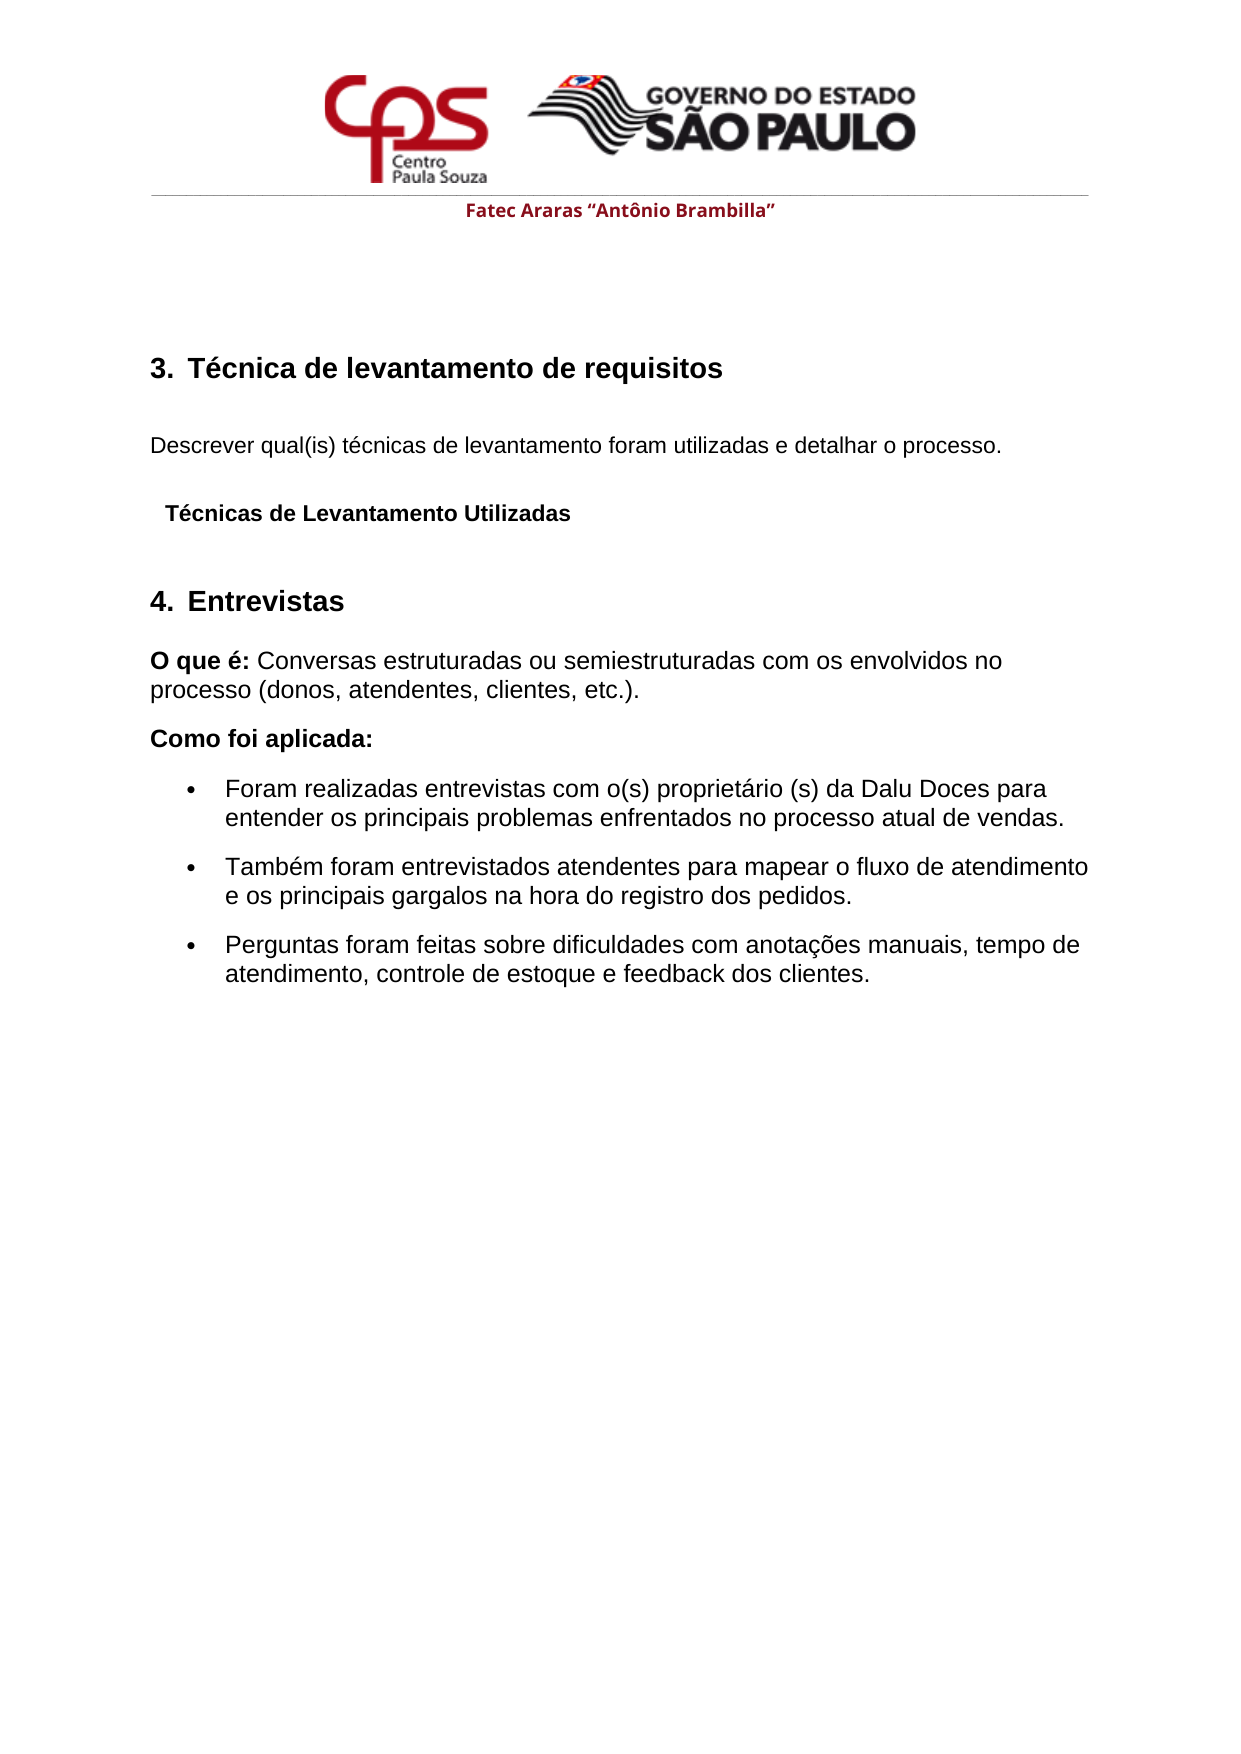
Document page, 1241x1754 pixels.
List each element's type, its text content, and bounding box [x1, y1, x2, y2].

subtitle Técnicas de Levantamento Utilizadas [165, 500, 1090, 526]
subtitle Entrevistas [150, 584, 1090, 618]
text Como foi aplicada: [150, 724, 1090, 753]
text Descrever qual(is) técnicas de levantamento foram utilizadas e detalhar o processo. [150, 432, 1090, 459]
list Foram realizadas entrevistas com o(s) proprietário (s) da Dalu Doces para entender os principais problemas enfrentados no processo atual de vendas. [187, 774, 1090, 831]
text O que é: Conversas estruturadas ou semiestruturadas com os envolvidos no processo (donos, atendentes, clientes, etc.). [150, 646, 1090, 703]
list Perguntas foram feitas sobre dificuldades com anotações manuais, tempo de atendimento, controle de estoque e feedback dos clientes. [187, 931, 1090, 988]
subtitle Técnica de levantamento de requisitos [150, 351, 1090, 385]
list Também foram entrevistados atendentes para mapear o fluxo de atendimento e os principais gargalos na hora do registro dos pedidos. [187, 852, 1090, 910]
